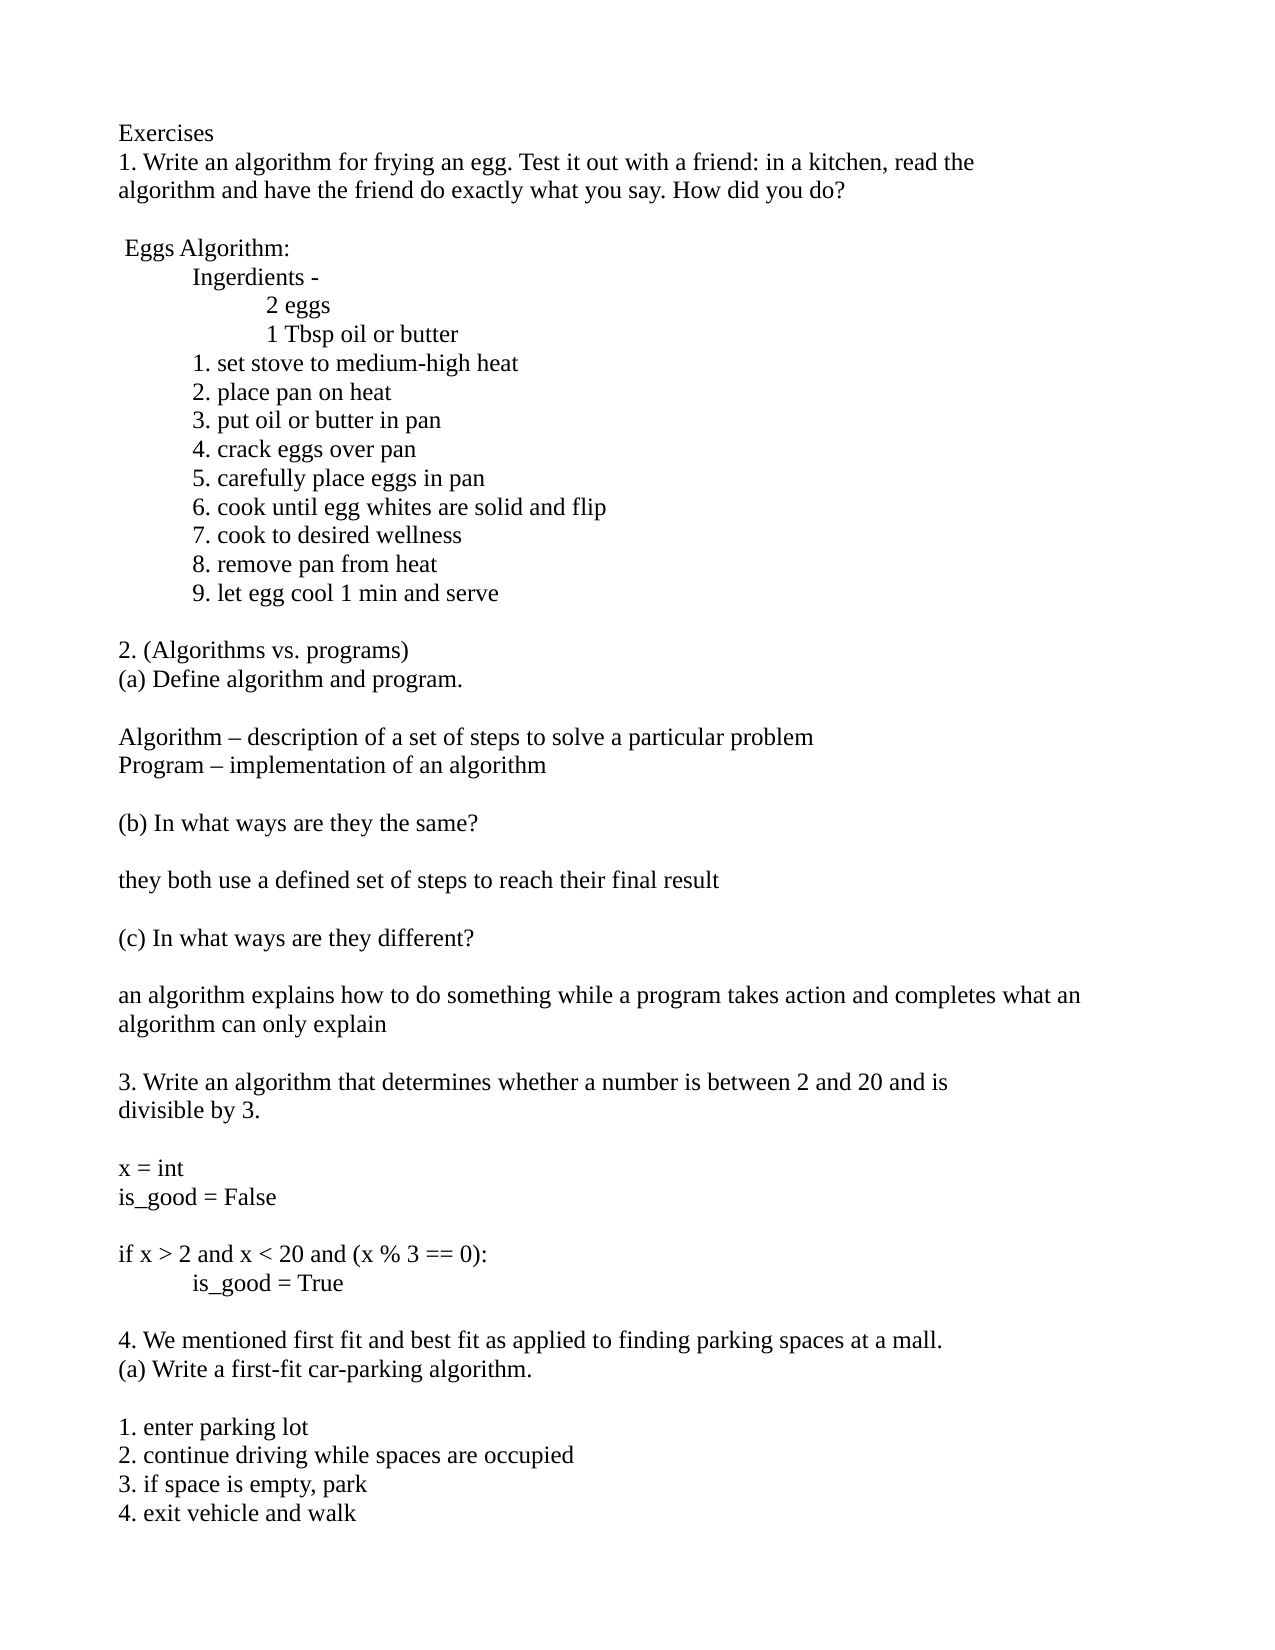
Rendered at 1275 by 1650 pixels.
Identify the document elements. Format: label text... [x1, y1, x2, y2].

text 6. cook until egg whites are solid and flip [118, 492, 1157, 521]
text is_good = True [118, 1268, 1157, 1297]
text Exercises [118, 118, 1157, 147]
text 2 eggs [118, 291, 1157, 319]
text (c) In what ways are they different? [118, 923, 1157, 952]
text 1. Write an algorithm for frying an egg. Test it out with a friend: in a kitchen, read the [118, 147, 1157, 176]
text 2. continue driving while spaces are occupied [118, 1441, 1157, 1469]
text 4. crack eggs over pan [118, 434, 1157, 463]
text 4. exit vehicle and walk [118, 1498, 1157, 1527]
text 1. enter parking lot [118, 1412, 1157, 1441]
text is_good = False [118, 1182, 1157, 1211]
text Ingerdients - [118, 262, 1157, 291]
text divisible by 3. [118, 1096, 1157, 1124]
text they both use a defined set of steps to reach their final result [118, 866, 1157, 894]
text if x > 2 and x < 20 and (x % 3 == 0): [118, 1239, 1157, 1268]
text 3. Write an algorithm that determines whether a number is between 2 and 20 and is [118, 1067, 1157, 1096]
text an algorithm explains how to do something while a program takes action and completes what an algorithm can only explain [118, 981, 1157, 1038]
text 9. let egg cool 1 min and serve [118, 578, 1157, 607]
text Algorithm – description of a set of steps to solve a particular problem [118, 722, 1157, 751]
text 5. carefully place eggs in pan [118, 463, 1157, 492]
text 1 Tbsp oil or butter [118, 319, 1157, 348]
text 8. remove pan from heat [118, 549, 1157, 578]
text (b) In what ways are they the same? [118, 808, 1157, 837]
text 2. place pan on heat [118, 377, 1157, 406]
text 2. (Algorithms vs. programs) [118, 636, 1157, 664]
text 4. We mentioned first fit and best fit as applied to finding parking spaces at a mall. [118, 1326, 1157, 1354]
text 3. if space is empty, park [118, 1469, 1157, 1498]
text 7. cook to desired wellness [118, 521, 1157, 549]
text (a) Write a first-fit car-parking algorithm. [118, 1354, 1157, 1383]
text 1. set stove to medium-high heat [118, 348, 1157, 377]
text Program – implementation of an algorithm [118, 751, 1157, 779]
text (a) Define algorithm and program. [118, 664, 1157, 693]
text x = int [118, 1153, 1157, 1182]
text algorithm and have the friend do exactly what you say. How did you do? [118, 176, 1157, 204]
text 3. put oil or butter in pan [118, 406, 1157, 434]
text Eggs Algorithm: [118, 233, 1157, 262]
